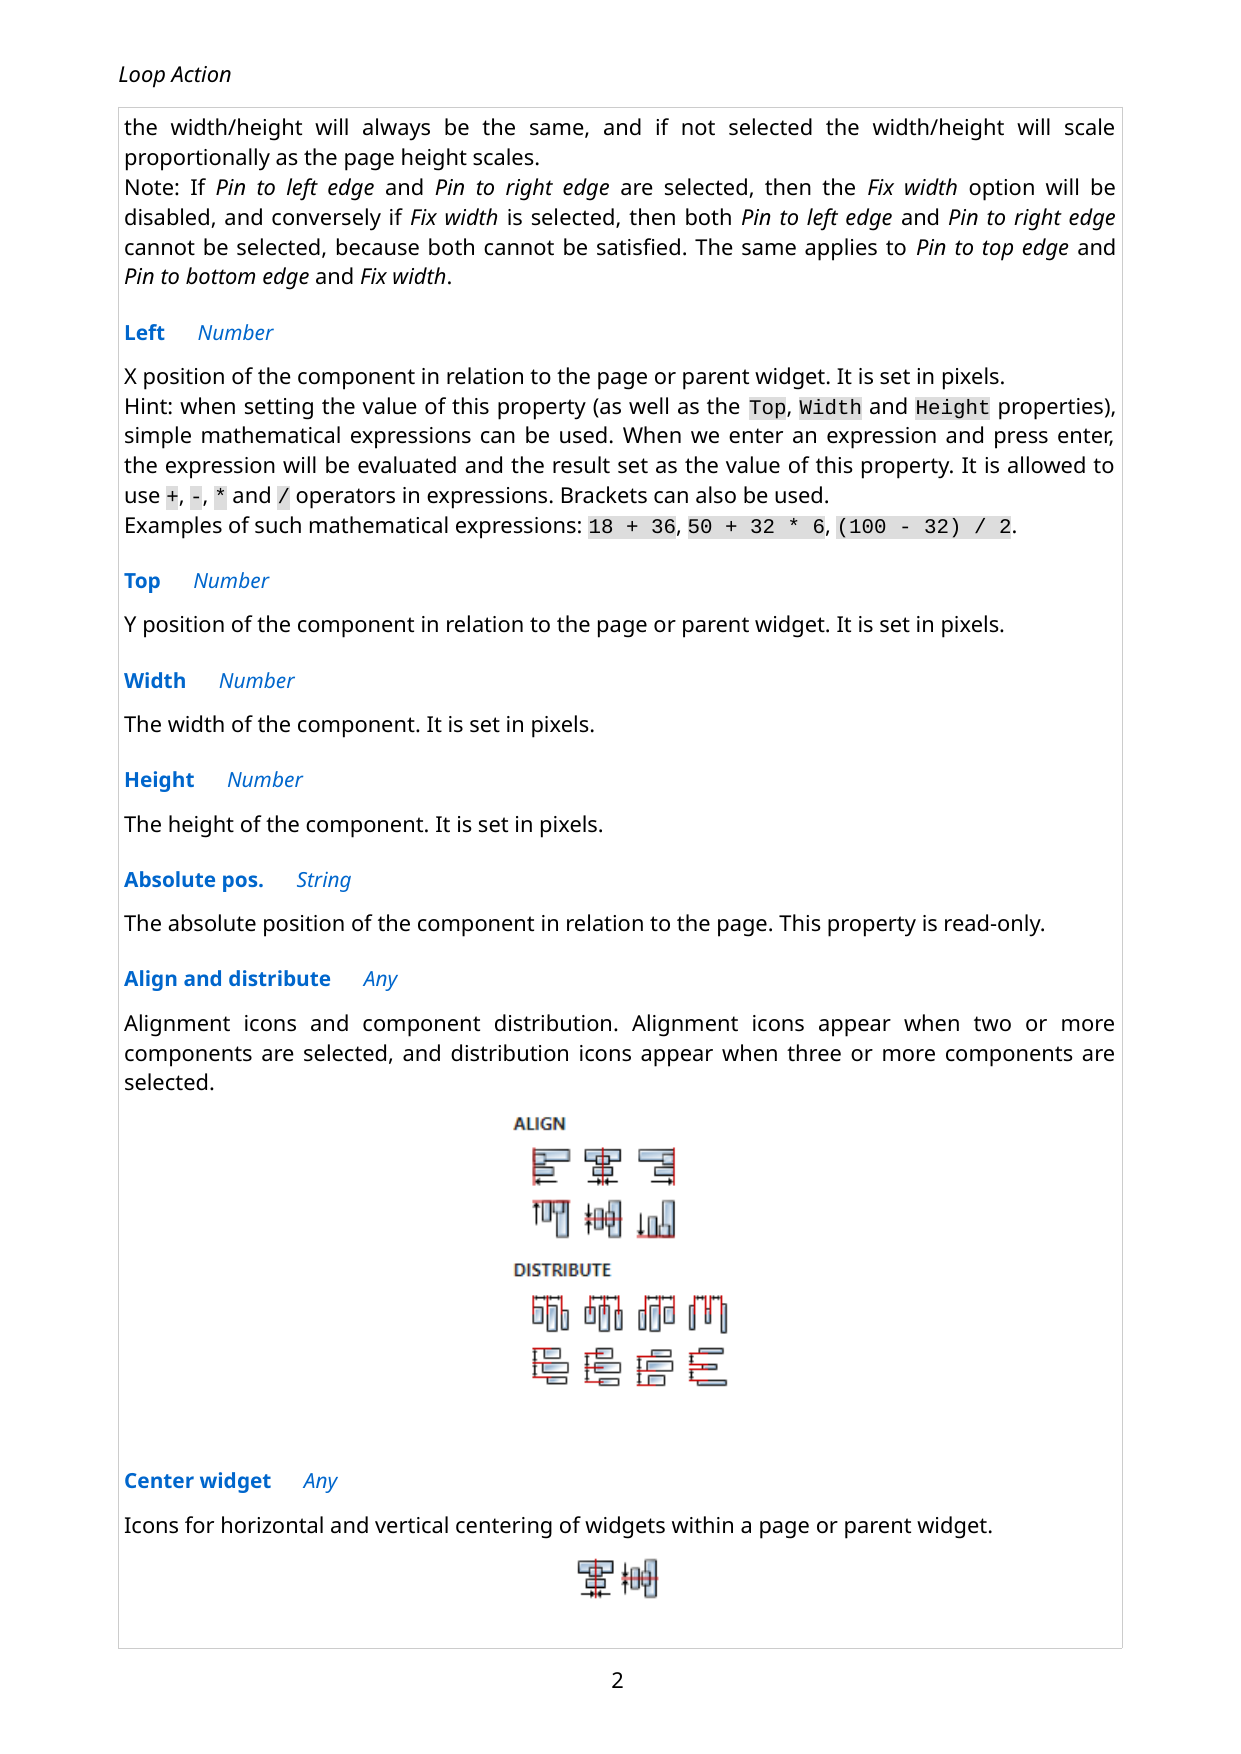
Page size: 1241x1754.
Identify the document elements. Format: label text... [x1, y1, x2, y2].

picture [490, 1108, 750, 1399]
table_cell the width/height will always be the same, and if not selected the width/height will scale proportionally as the page height scales. Note: If Pin to left edge and Pin to right edge are selected, then the Fix width option will be disabled, and conversely if Fix width is selected, then both Pin to left edge and Pin to right edge cannot be selected, because both cannot be satisfied. The same applies to Pin to top edge and Pin to bottom edge and Fix width. Left Number X position of the component in relation to the page or parent widget. It is set in pixels. Hint: when setting the value of this property (as well as the Top, Width and Height properties), simple mathematical expressions can be used. When we enter an expression and press enter, the expression will be evaluated and the result set as the value of this property. It is allowed to use +, -, * and / operators in expressions. Brackets can also be used. Examples of such mathematical expressions: 18 + 36, 50 + 32 * 6, (100 - 32) / 2. Top Number Y position of the component in relation to the page or parent widget. It is set in pixels. Width Number The width of the component. It is set in pixels. Height Number The height of the component. It is set in pixels. Absolute pos. String The absolute position of the component in relation to the page. This property is read-only. Align and distribute Any Alignment icons and component distribution. Alignment icons appear when two or more components are selected, and distribution icons appear when three or more components are selected. Center widget Any Icons for horizontal and vertical centering of widgets within a page or parent widget. [119, 108, 1122, 1647]
picture [572, 1551, 668, 1605]
